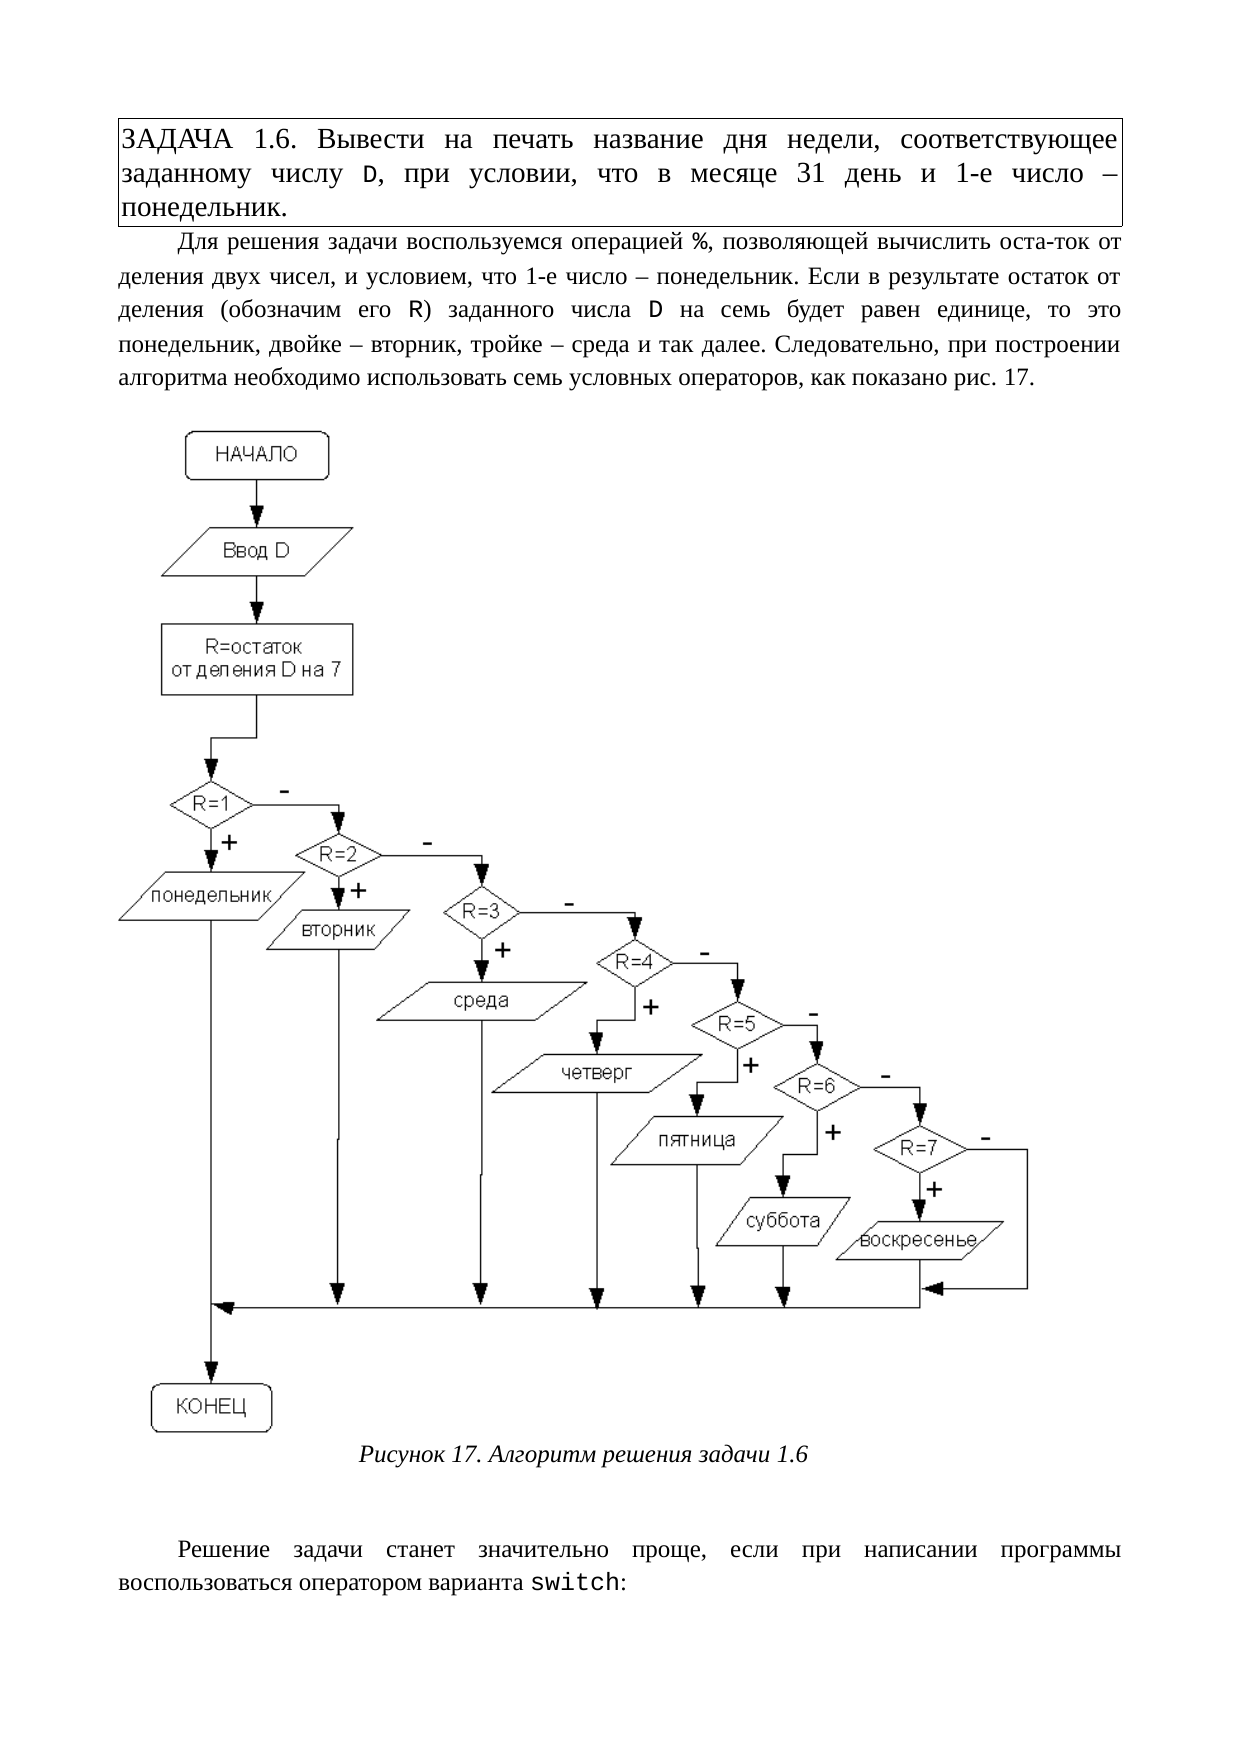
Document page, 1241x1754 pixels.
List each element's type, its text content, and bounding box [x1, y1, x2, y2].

text ЗАДАЧА 6. Вывести на печать название дня недели, соответствующее заданному числу D, при условии, что в месяце 31 день и 1-е число – понедельник. [119, 119, 1122, 226]
text Для решения задачи воспользуемся операцией %, позволяющей вычислить оста-ток от деления двух чисел, и условием, что 1-е число – понедельник. Если в результате остаток от деления (обозначим его R) заданного числа D на семь будет равен единице, то это понедельник, двойке – вторник, тройке – среда и так далее. Следовательно, при построении алгоритма необходимо использовать семь условных операторов, как показано рис. 17. [118, 227, 1122, 391]
picture [118, 422, 1051, 1439]
text Решение задачи станет значительно проще, если при написании программы воспользоваться оператором варианта switch: [118, 1534, 1122, 1598]
text Рисунок 17. Алгоритм решения задачи 6 [118, 1439, 1051, 1468]
